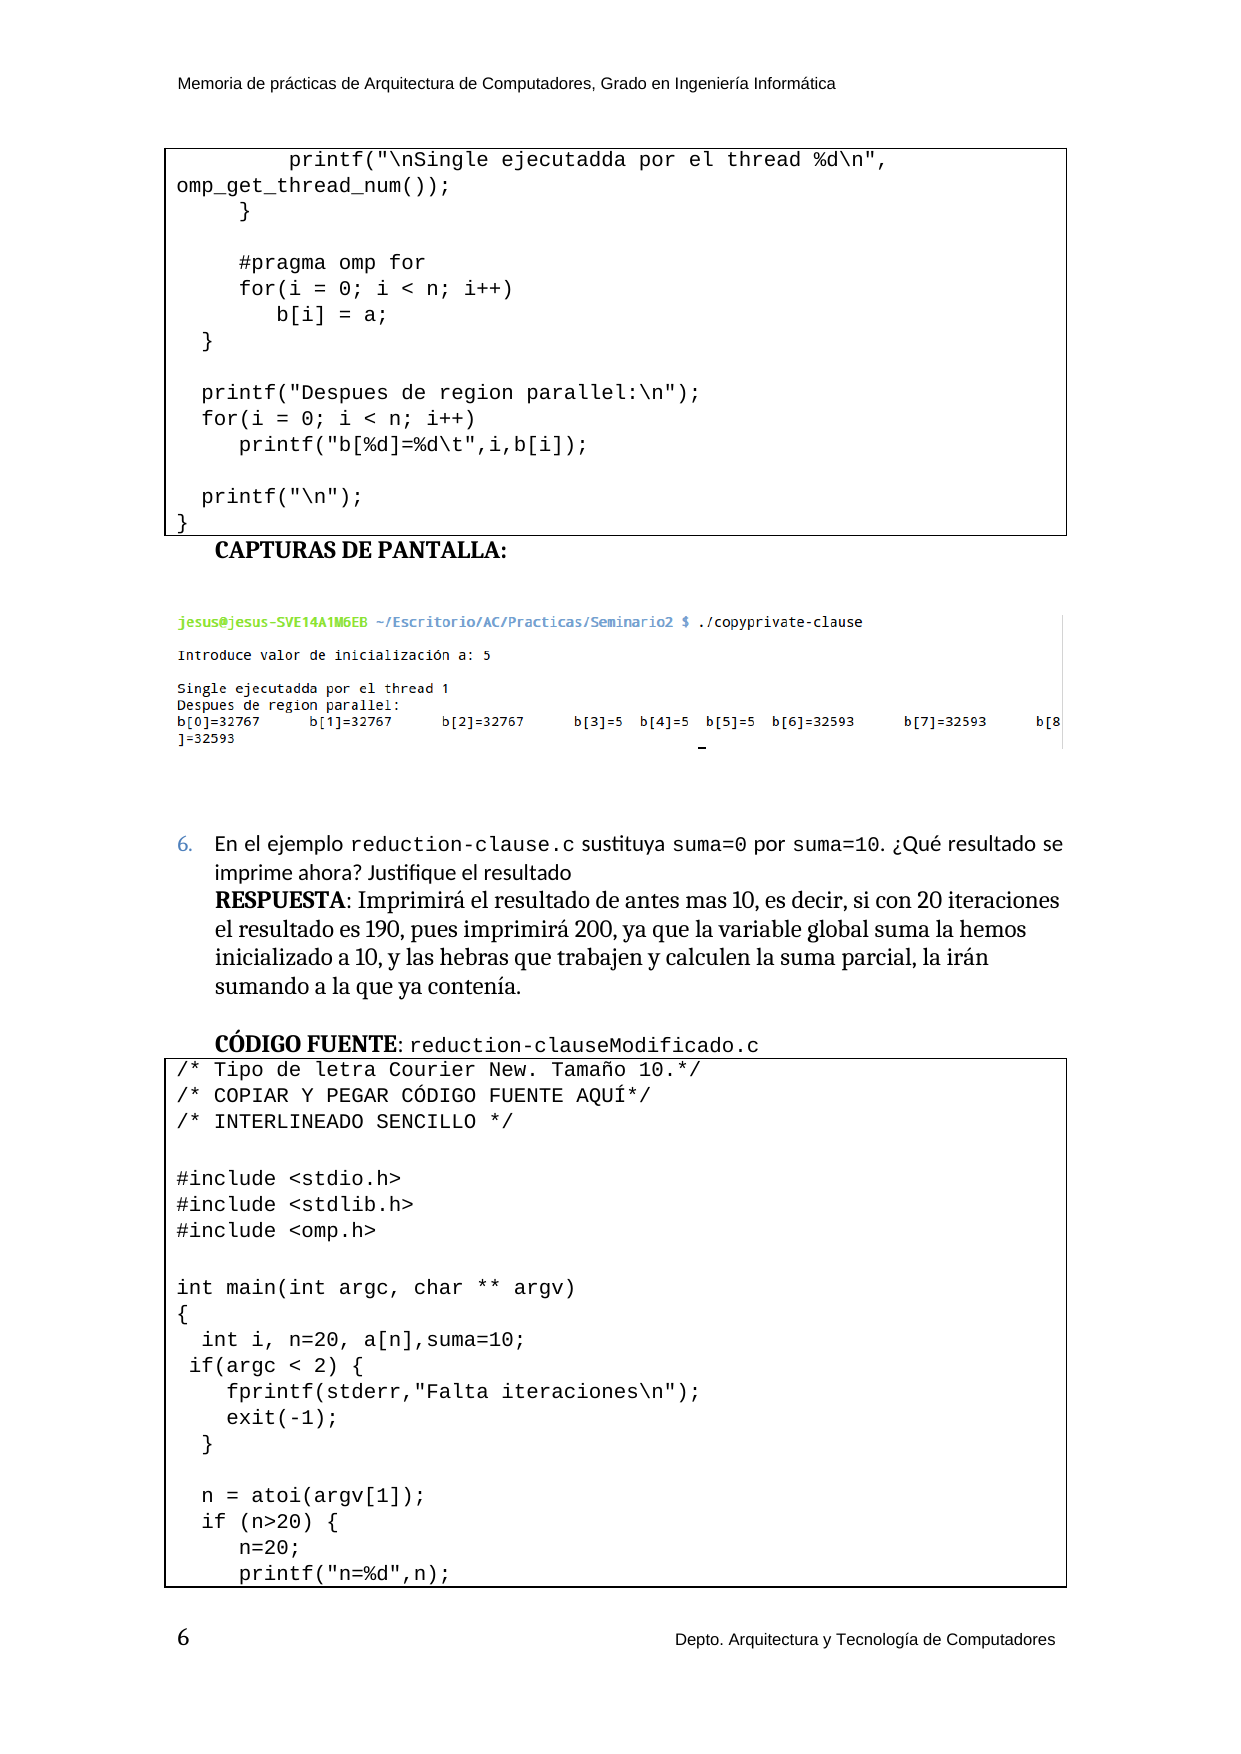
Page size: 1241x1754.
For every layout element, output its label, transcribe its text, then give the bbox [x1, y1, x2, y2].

table_header /* Tipo de letra Courier New. Tamaño 10.*/ /* COPIAR Y PEGAR CÓDIGO FUENTE AQUÍ*/ /* INTERLINEADO SENCILLO */ #include <stdio.h> #include <stdlib.h> #include <omp.h> int main(int argc, char ** argv) { int i, n=20, a[n],suma=10; if(argc < 2) { fprintf(stderr,"Falta iteraciones\n"); exit(-1); } n = atoi(argv[1]); if (n>20) { n=20; printf("n=%d",n); [166, 1059, 1066, 1586]
text CÓDIGO FUENTE: reduction-clauseModificado.c [215, 1029, 1063, 1058]
text CAPTURAS DE PANTALLA: [215, 536, 1063, 565]
list En el ejemplo reduction-clause.c sustituya suma=0 por suma=10. ¿Qué resultado se imprime ahora? Justifique el resultado [177, 829, 1063, 886]
table_header printf("\nSingle ejecutadda por el thread %d\n", omp_get_thread_num()); } #pragma omp for for(i = 0; i < n; i++) b[i] = a; } printf("Despues de region parallel:\n"); for(i = 0; i < n; i++) printf("b[%d]=%d\t",i,b[i]); printf("\n"); } [166, 149, 1066, 535]
picture [177, 615, 1063, 749]
text RESPUESTA: Imprimirá el resultado de antes mas 10, es decir, si con 20 iteraciones el resultado es 190, pues imprimirá 200, ya que la variable global suma la hemos inicializado a 10, y las hebras que trabajen y calculen la suma parcial, la irán sumando a la que ya contenía. [215, 886, 1063, 1001]
